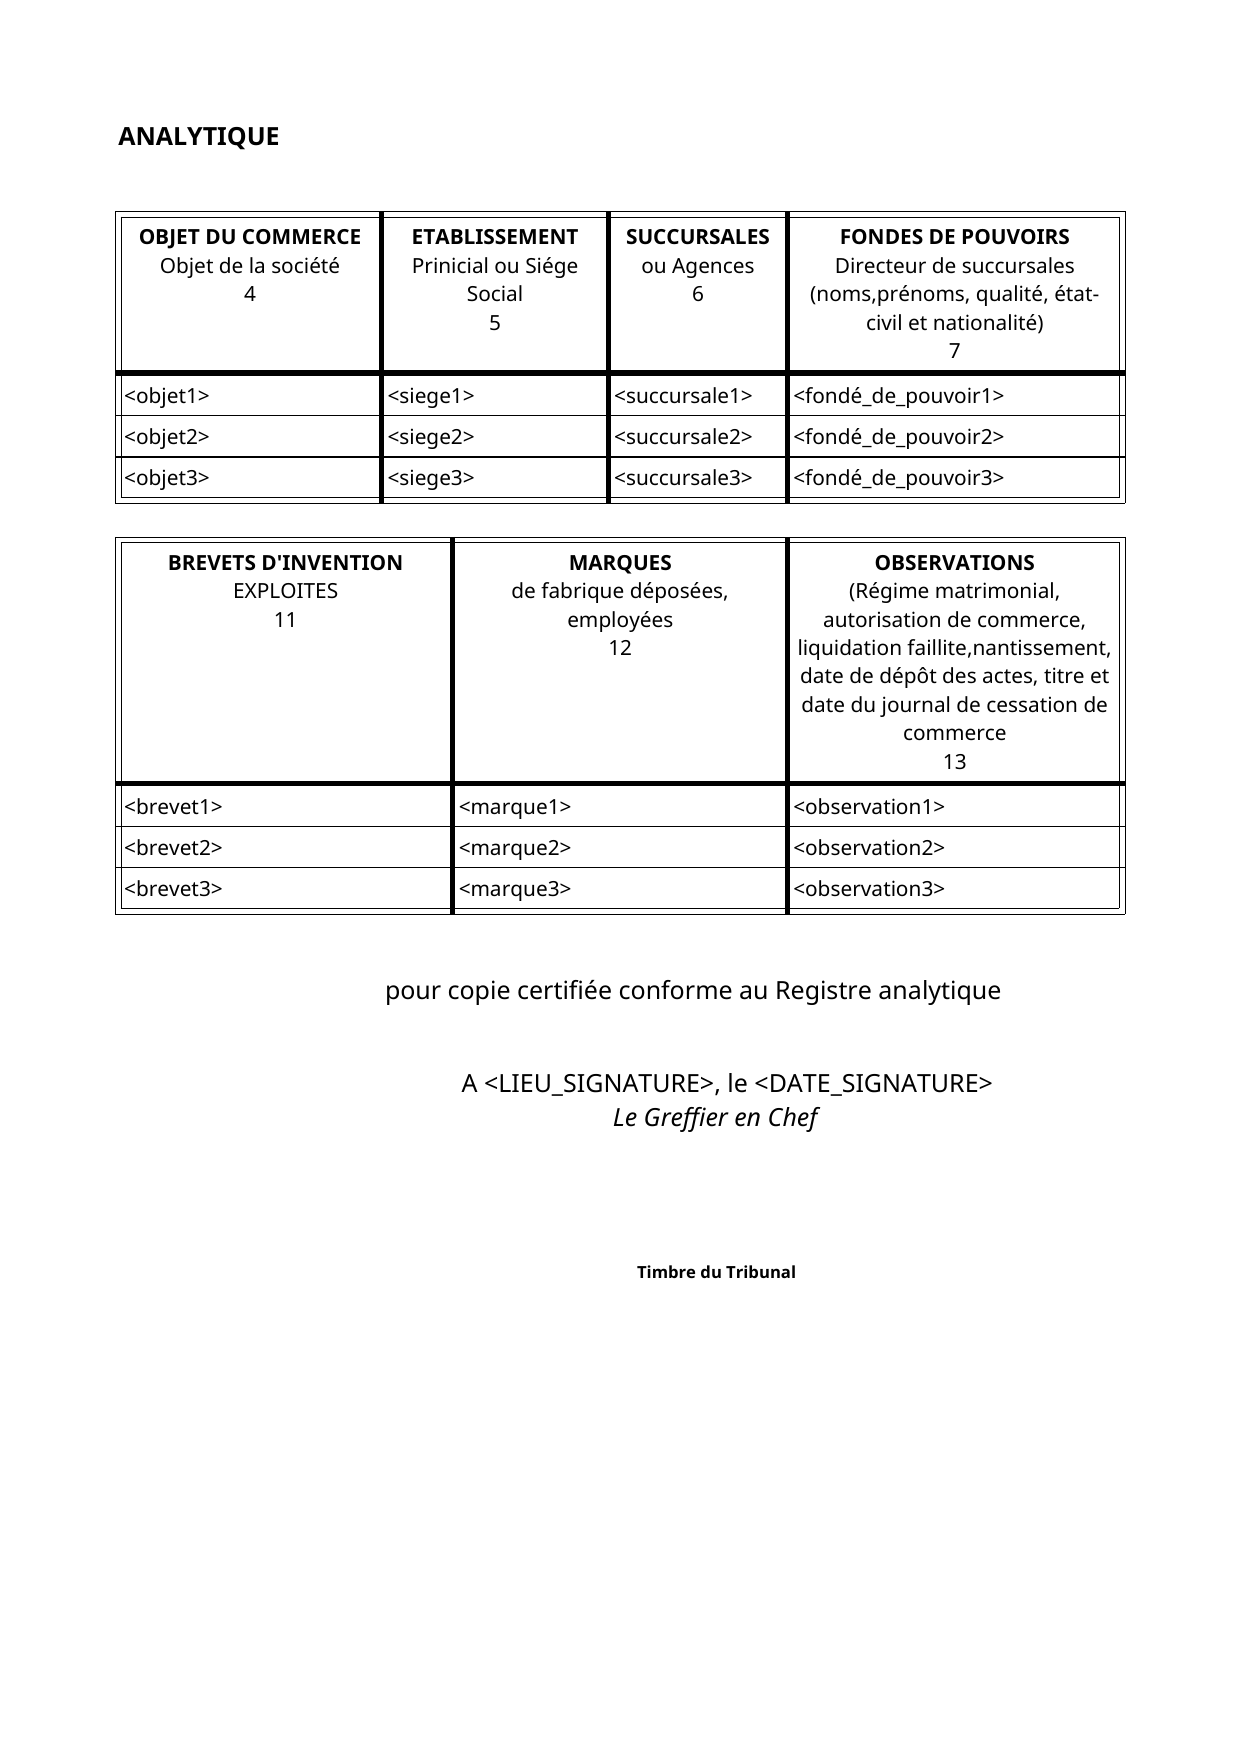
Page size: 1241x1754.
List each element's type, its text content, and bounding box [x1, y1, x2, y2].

table_header ETABLISSEMENT Prinicial ou Siége Social 5 [384, 218, 606, 370]
text pour copie certifiée conforme au Registre analytique [118, 973, 1122, 1007]
table_cell <succursale1> [611, 376, 785, 415]
table_cell <observation1> [790, 786, 1119, 826]
table_header BREVETS D'INVENTION EXPLOITES 11 [118, 538, 450, 781]
table_header observations (Régime matrimonial, autorisation de commerce, liquidation faillite,nantissement, date de dépôt des actes, titre et date du journal de cessation de commerce 13 [790, 538, 1122, 781]
table_header MARQUES de fabrique déposées, employées 12 [455, 543, 785, 781]
table_cell <brevet1> [122, 786, 450, 826]
table_header SUCCURSALES ou Agences 6 [611, 218, 785, 370]
table_cell <fondé_de_pouvoir3> [790, 458, 1119, 497]
table_cell <siege3> [384, 458, 606, 497]
table_header [384, 212, 606, 217]
table_cell <fondé_de_pouvoir2> [790, 416, 1119, 456]
text Le Greffier en Chef [118, 1100, 1122, 1134]
table_cell <succursale2> [611, 416, 785, 456]
table_cell <objet2> [122, 416, 379, 456]
table_cell <succursale3> [611, 458, 785, 497]
table_header OBJET DU COMMERCE Objet de la société 4 [118, 212, 379, 370]
text Timbre du Tribunal [118, 1252, 1122, 1286]
table_header [611, 212, 785, 217]
table_cell <marque2> [455, 827, 785, 867]
table_cell <brevet3> [122, 868, 450, 908]
table_header FONDES DE POUVOIRS Directeur de succursales (noms,prénoms, qualité, état-civil et nationalité) 7 [790, 212, 1122, 370]
table_cell <siege2> [384, 416, 606, 456]
table_cell <observation2> [790, 827, 1119, 867]
table_cell <siege1> [384, 376, 606, 415]
table_cell <objet3> [122, 458, 379, 497]
table_cell <marque1> [455, 786, 785, 826]
table_cell <brevet2> [122, 827, 450, 867]
table_cell <fondé_de_pouvoir1> [790, 376, 1119, 415]
text A <LIEU_SIGNATURE>, le <DATE_SIGNATURE> [118, 1066, 1122, 1100]
table_cell <observation3> [790, 868, 1119, 908]
table_header [455, 538, 785, 542]
table_cell <marque3> [455, 868, 785, 908]
text Analytique [118, 118, 1122, 152]
table_cell <objet1> [122, 376, 379, 415]
